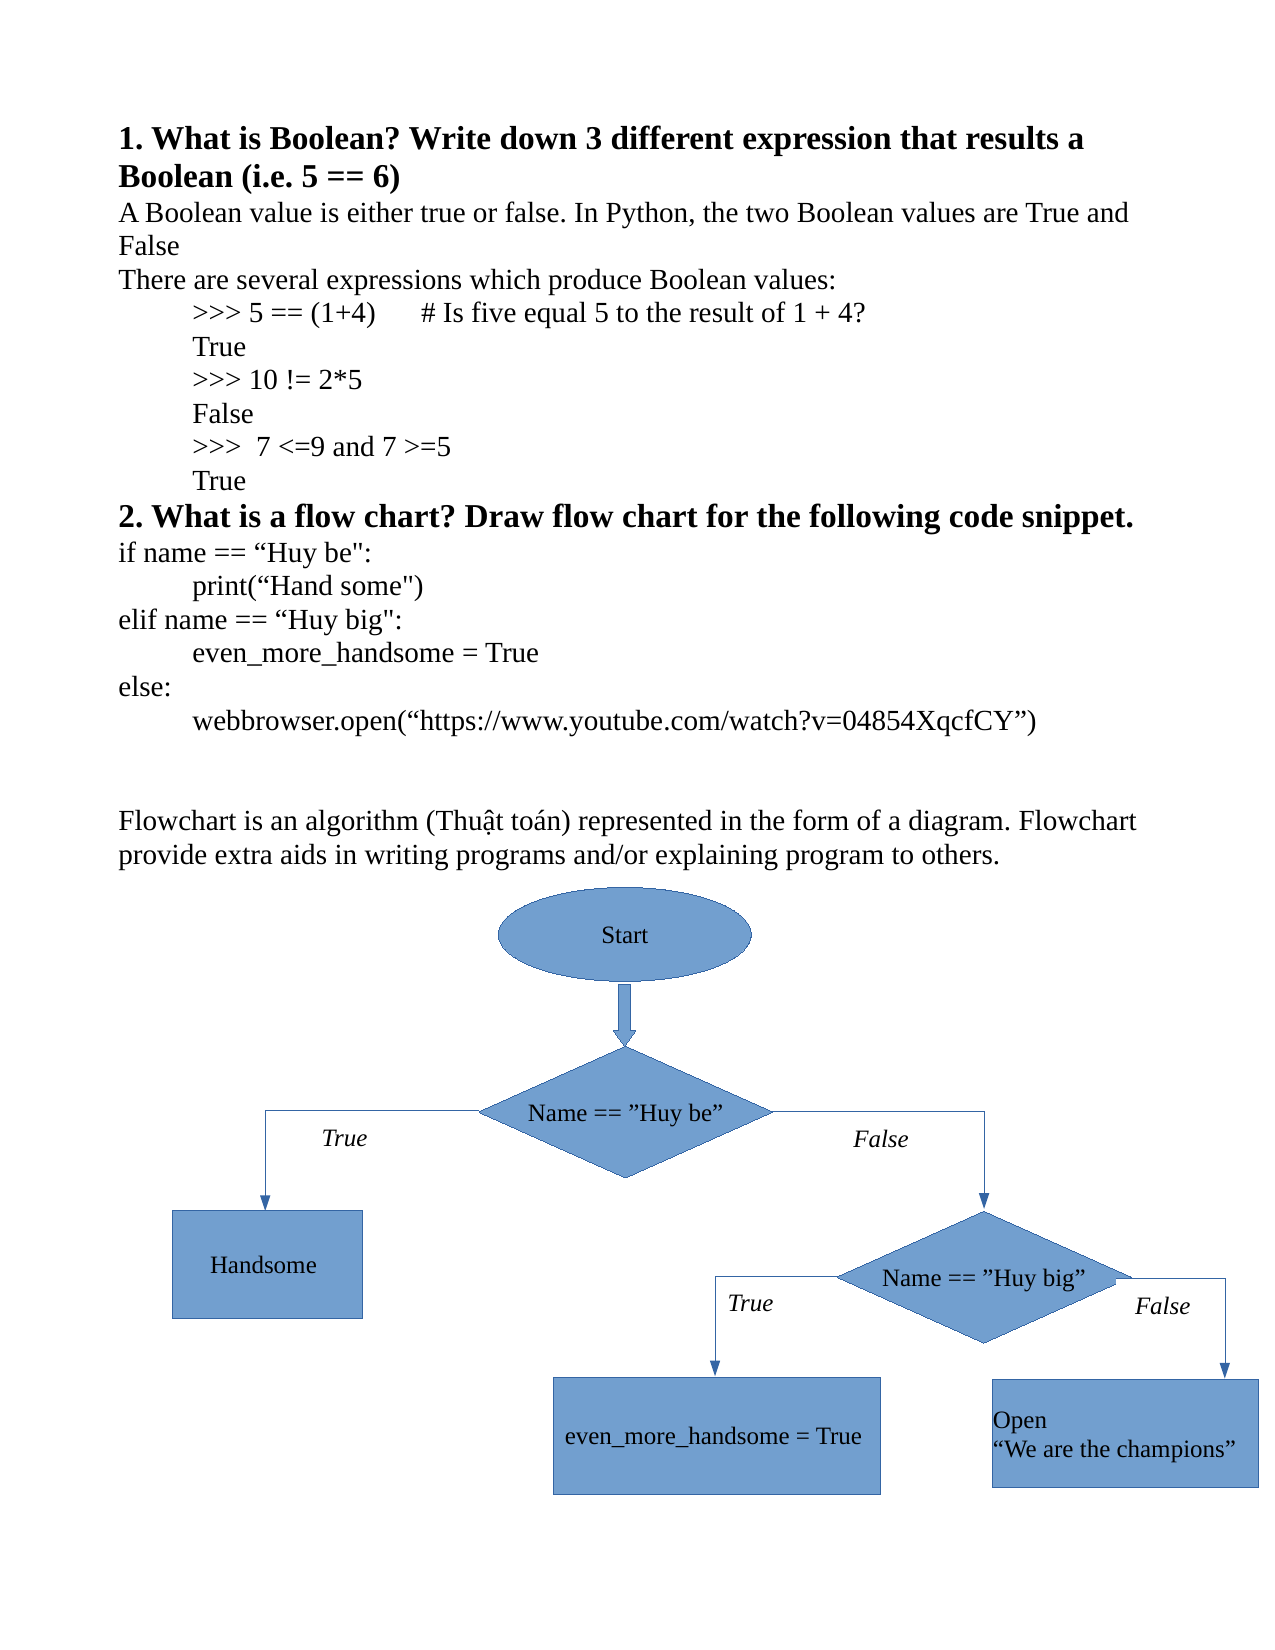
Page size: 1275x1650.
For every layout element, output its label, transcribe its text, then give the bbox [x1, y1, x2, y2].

text >>> 5 == (1+4) # Is five equal 5 to the result of 1 + 4? [118, 295, 1157, 329]
text 1. What is Boolean? Write down 3 different expression that results a Boolean (i.e. 5 == 6) [118, 118, 1157, 195]
text >>> 7 <=9 and 7 >=5 [118, 429, 1157, 463]
text False [118, 396, 1157, 429]
text [716, 1277, 837, 1288]
text print(“Hand some") [118, 568, 1157, 602]
text 2. What is a flow chart? Draw flow chart for the following code snippet. [118, 497, 1157, 535]
text False [773, 1124, 984, 1153]
text even_more_handsome = True [118, 636, 1157, 669]
text webbrowser.open(“https://www.youtube.com/watch?v=04854XqcfCY”) [118, 703, 1157, 736]
text A Boolean value is either true or false. In Python, the two Boolean values are True and False [118, 195, 1157, 262]
text elif name == “Huy big": [118, 602, 1157, 636]
text if name == “Huy be": [118, 535, 1157, 568]
text True [716, 1288, 837, 1317]
text >>> 10 != 2*5 [118, 362, 1157, 396]
text True [118, 329, 1157, 362]
text False [1116, 1291, 1225, 1319]
text [1116, 1279, 1225, 1291]
text else: [118, 669, 1157, 703]
text Flowchart is an algorithm (Thuật toán) represented in the form of a diagram. Flowchart provide extra aids in writing programs and/or explaining program to others. [118, 803, 1157, 870]
text True [266, 1123, 479, 1152]
text True [118, 463, 1157, 497]
text There are several expressions which produce Boolean values: [118, 262, 1157, 295]
